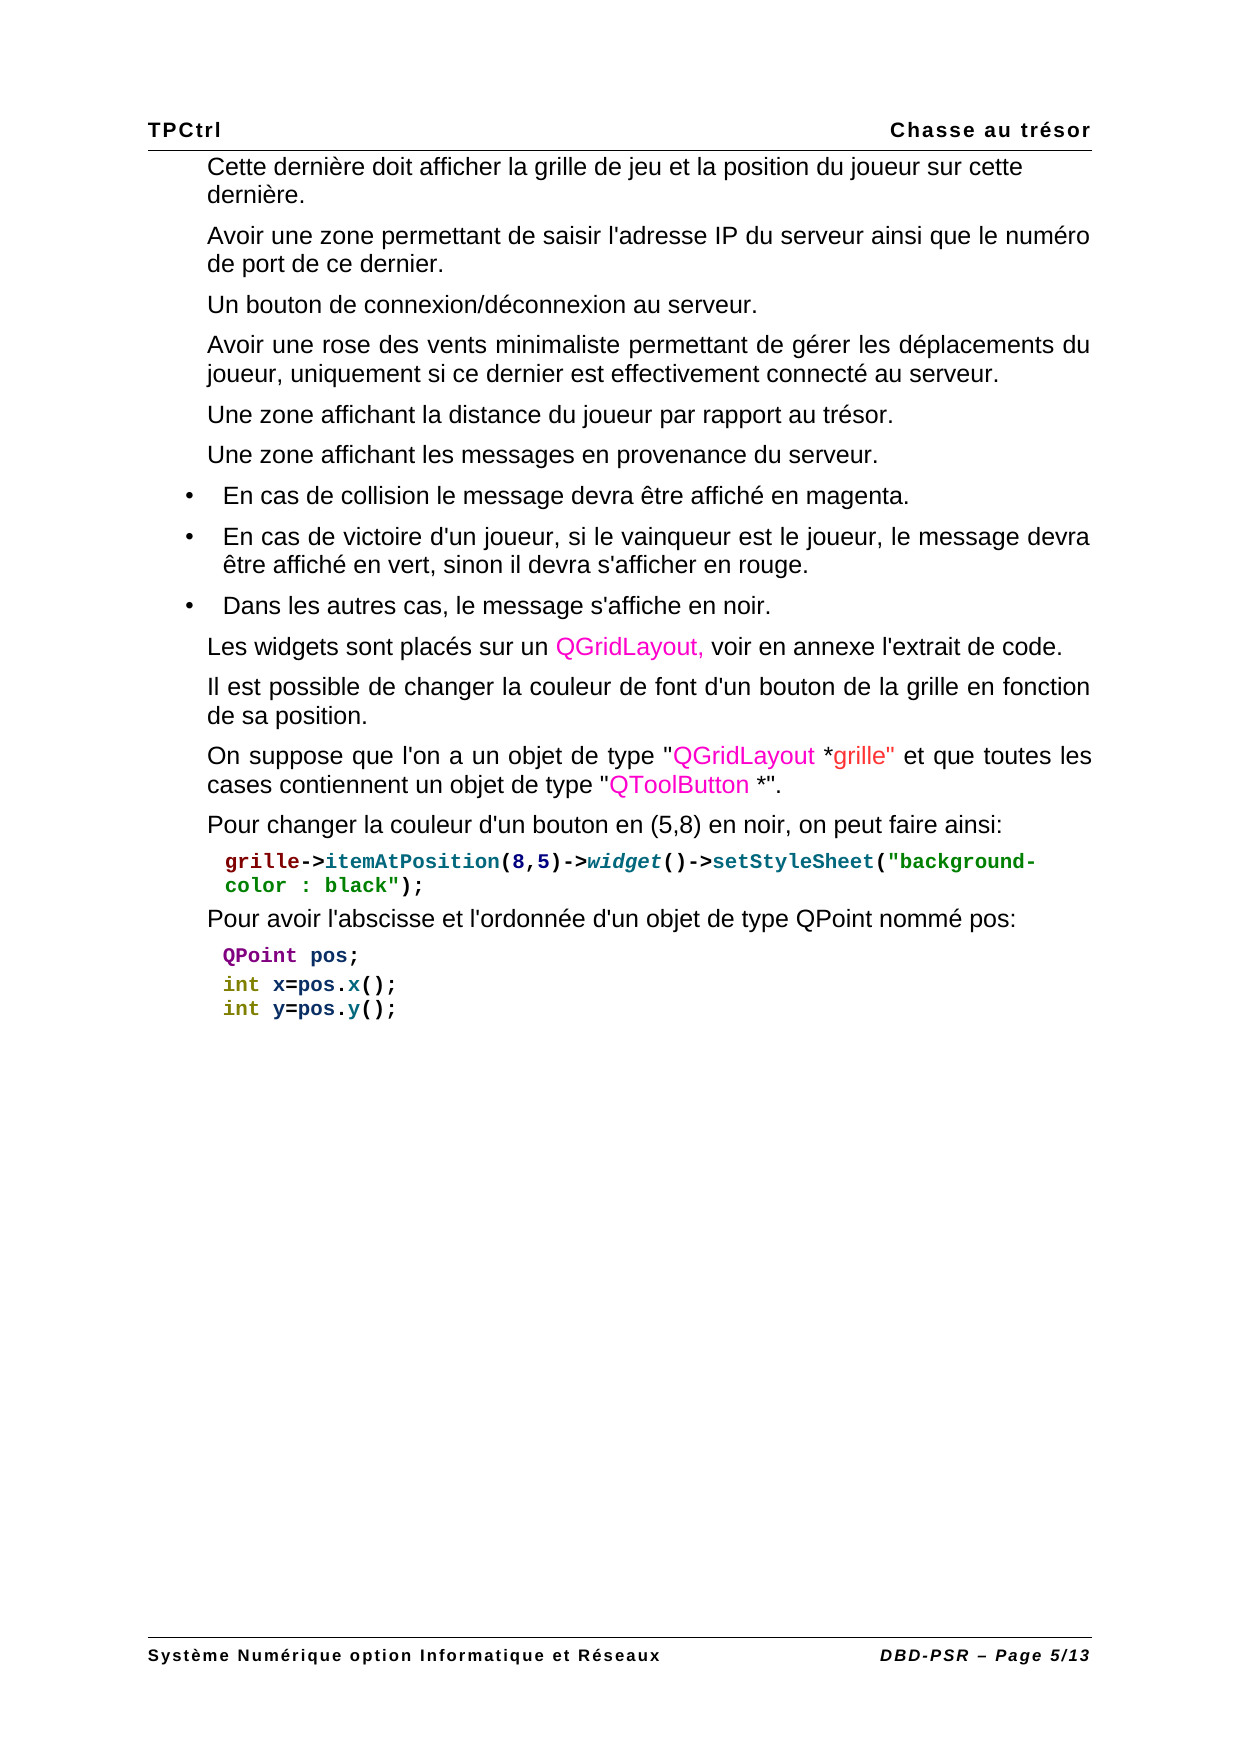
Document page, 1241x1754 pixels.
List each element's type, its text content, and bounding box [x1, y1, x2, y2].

text Une zone affichant les messages en provenance du serveur. [207, 440, 1092, 469]
text int y=pos.y(); [148, 998, 1092, 1022]
list Dans les autres cas, le message s'affiche en noir. [185, 591, 1092, 620]
text int x=pos.x(); [148, 974, 1092, 998]
text Pour avoir l'abscisse et l'ordonnée d'un objet de type QPoint nommé pos: [207, 904, 1092, 933]
text Avoir une rose des vents minimaliste permettant de gérer les déplacements du joueur, uniquement si ce dernier est effectivement connecté au serveur. [207, 331, 1092, 388]
text Les widgets sont placés sur un QGridLayout, voir en annexe l'extrait de code. [207, 631, 1092, 660]
text Cette dernière doit afficher la grille de jeu et la position du joueur sur cette dernière. [207, 151, 1092, 209]
text On suppose que l'on a un objet de type "QGridLayout *grille" et que toutes les cases contiennent un objet de type "QToolButton *". [207, 741, 1092, 799]
list En cas de collision le message devra être affiché en magenta. [185, 481, 1092, 510]
text Un bouton de connexion/déconnexion au serveur. [207, 290, 1092, 319]
text Une zone affichant la distance du joueur par rapport au trésor. [207, 400, 1092, 428]
text grille->itemAtPosition(8,5)->widget()->setStyleSheet("background-color : black"); [224, 851, 1092, 898]
list En cas de victoire d'un joueur, si le vainqueur est le joueur, le message devra être affiché en vert, sinon il devra s'afficher en rouge. [185, 521, 1092, 579]
text Pour changer la couleur d'un bouton en (5,8) en noir, on peut faire ainsi: [207, 811, 1092, 839]
text Avoir une zone permettant de saisir l'adresse IP du serveur ainsi que le numéro de port de ce dernier. [207, 221, 1092, 278]
text Il est possible de changer la couleur de font d'un bouton de la grille en fonction de sa position. [207, 672, 1092, 729]
text QPoint pos; [148, 945, 1092, 968]
